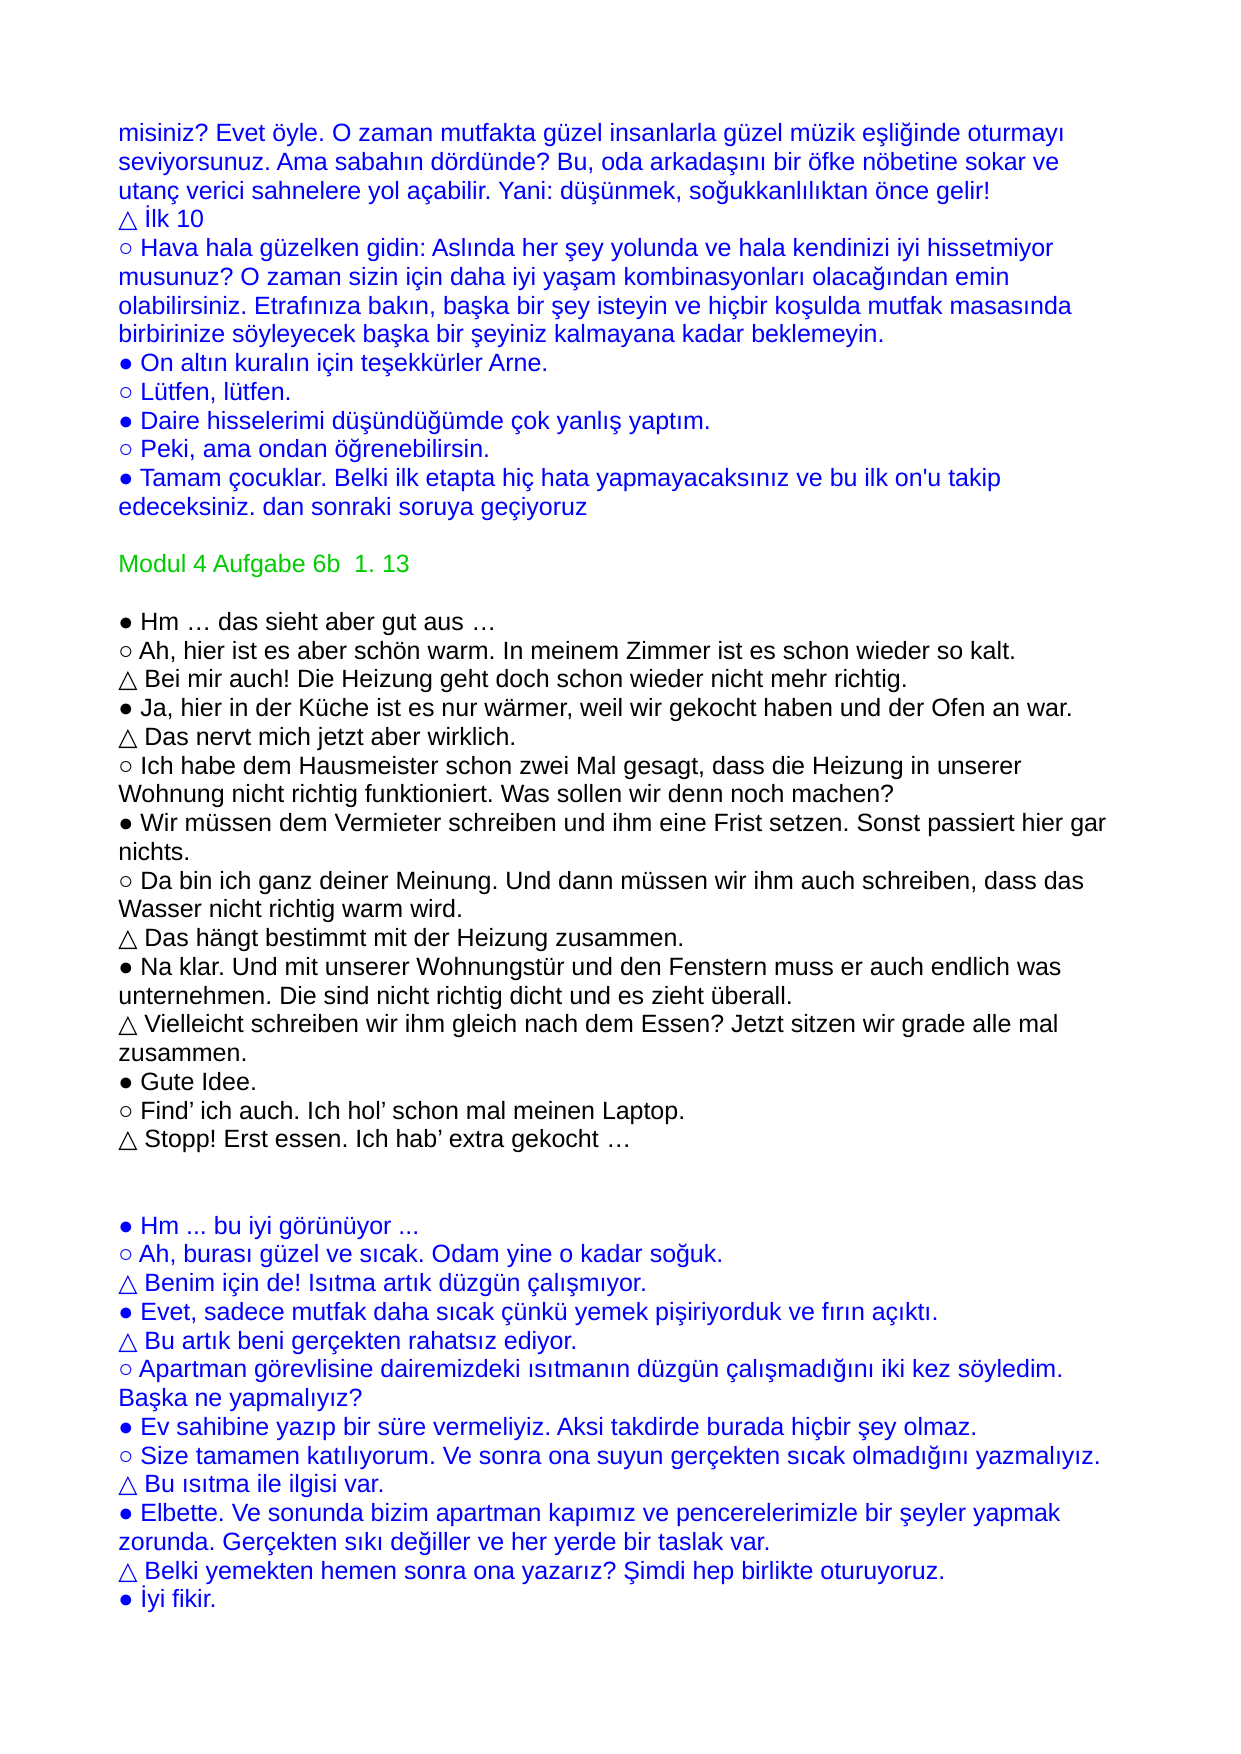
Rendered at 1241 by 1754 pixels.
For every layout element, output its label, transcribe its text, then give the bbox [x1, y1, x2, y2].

text △ Das hängt bestimmt mit der Heizung zusammen. [118, 923, 1122, 952]
text ● Hm ... bu iyi görünüyor ... ○ Ah, burası güzel ve sıcak. Odam yine o kadar soğuk. △ Benim için de! Isıtma artık düzgün çalışmıyor. ● Evet, sadece mutfak daha sıcak çünkü yemek pişiriyorduk ve fırın açıktı. △ Bu artık beni gerçekten rahatsız ediyor. ○ Apartman görevlisine dairemizdeki ısıtmanın düzgün çalışmadığını iki kez söyledim. Başka ne yapmalıyız? ● Ev sahibine yazıp bir süre vermeliyiz. Aksi takdirde burada hiçbir şey olmaz. ○ Size tamamen katılıyorum. Ve sonra ona suyun gerçekten sıcak olmadığını yazmalıyız. △ Bu ısıtma ile ilgisi var. ● Elbette. Ve sonunda bizim apartman kapımız ve pencerelerimizle bir şeyler yapmak zorunda. Gerçekten sıkı değiller ve her yerde bir taslak var. △ Belki yemekten hemen sonra ona yazarız? Şimdi hep birlikte oturuyoruz. ● İyi fikir. [118, 1211, 1122, 1613]
text ● Wir müssen dem Vermieter schreiben und ihm eine Frist setzen. Sonst passiert hier gar nichts. [118, 808, 1122, 866]
text ● Gute Idee. [118, 1067, 1122, 1096]
text △ Vielleicht schreiben wir ihm gleich nach dem Essen? Jetzt sitzen wir grade alle mal zusammen. [118, 1009, 1122, 1067]
text △ Bei mir auch! Die Heizung geht doch schon wieder nicht mehr richtig. [118, 664, 1122, 693]
text △ Das nervt mich jetzt aber wirklich. [118, 722, 1122, 751]
text ○ Da bin ich ganz deiner Meinung. Und dann müssen wir ihm auch schreiben, dass das Wasser nicht richtig warm wird. [118, 866, 1122, 923]
text ○ Ich habe dem Hausmeister schon zwei Mal gesagt, dass die Heizung in unserer Wohnung nicht richtig funktioniert. Was sollen wir denn noch machen? [118, 751, 1122, 808]
text Modul 4 Aufgabe 6b 1. 13 [118, 549, 1122, 578]
text misiniz? Evet öyle. O zaman mutfakta güzel insanlarla güzel müzik eşliğinde oturmayı seviyorsunuz. Ama sabahın dördünde? Bu, oda arkadaşını bir öfke nöbetine sokar ve utanç verici sahnelere yol açabilir. Yani: düşünmek, soğukkanlılıktan önce gelir! △ İlk 10 ○ Hava hala güzelken gidin: Aslında her şey yolunda ve hala kendinizi iyi hissetmiyor musunuz? O zaman sizin için daha iyi yaşam kombinasyonları olacağından emin olabilirsiniz. Etrafınıza bakın, başka bir şey isteyin ve hiçbir koşulda mutfak masasında birbirinize söyleyecek başka bir şeyiniz kalmayana kadar beklemeyin. ● On altın kuralın için teşekkürler Arne. ○ Lütfen, lütfen. ● Daire hisselerimi düşündüğümde çok yanlış yaptım. ○ Peki, ama ondan öğrenebilirsin. ● Tamam çocuklar. Belki ilk etapta hiç hata yapmayacaksınız ve bu ilk on'u takip edeceksiniz. dan sonraki soruya geçiyoruz [118, 118, 1122, 521]
text △ Stopp! Erst essen. Ich hab’ extra gekocht … [118, 1124, 1122, 1153]
text ● Hm … das sieht aber gut aus … [118, 607, 1122, 636]
text ○ Find’ ich auch. Ich hol’ schon mal meinen Laptop. [118, 1096, 1122, 1124]
text ○ Ah, hier ist es aber schön warm. In meinem Zimmer ist es schon wieder so kalt. [118, 636, 1122, 664]
text ● Ja, hier in der Küche ist es nur wärmer, weil wir gekocht haben und der Ofen an war. [118, 693, 1122, 722]
text ● Na klar. Und mit unserer Wohnungstür und den Fenstern muss er auch endlich was unternehmen. Die sind nicht richtig dicht und es zieht überall. [118, 952, 1122, 1009]
